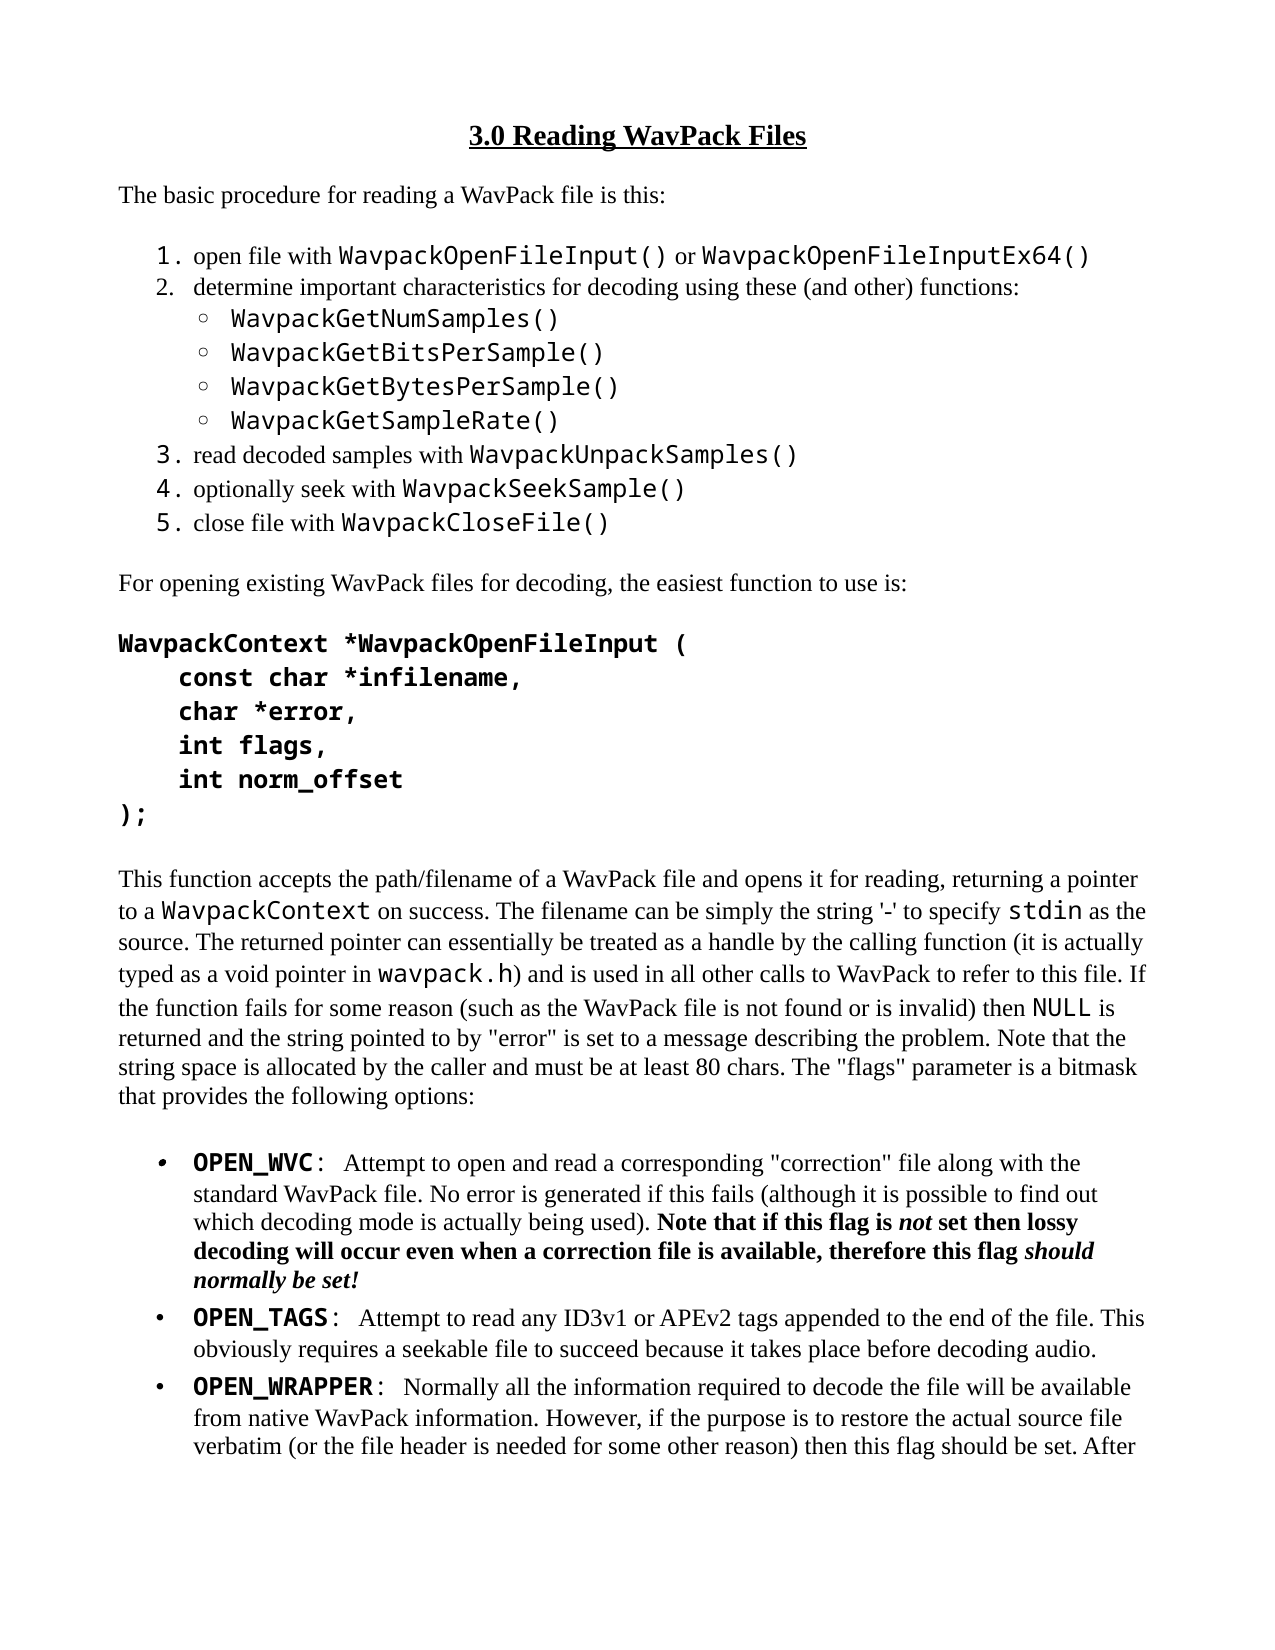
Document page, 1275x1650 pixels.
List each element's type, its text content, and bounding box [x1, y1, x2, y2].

list read decoded samples with WavpackUnpackSamples() [156, 437, 1157, 471]
list WavpackGetBytesPerSample() [193, 369, 1157, 403]
list OPEN_WRAPPER: Normally all the information required to decode the file will be available from native WavPack information. However, if the purpose is to restore the actual source file verbatim (or the file header is needed for some other reason) then this flag should be set. After [156, 1368, 1157, 1460]
list WavpackGetBitsPerSample() [193, 335, 1157, 369]
list close file with WavpackCloseFile() [156, 505, 1157, 539]
list OPEN_TAGS: Attempt to read any ID3v1 or APEv2 tags appended to the end of the file. This obviously requires a seekable file to succeed because it takes place before decoding audio. [156, 1300, 1157, 1362]
text WavpackContext *WavpackOpenFileInput ( const char *infilename, char *error, int flags, int norm_offset ); [118, 625, 1157, 864]
list OPEN_WVC: Attempt to open and read a corresponding "correction" file along with the standard WavPack file. No error is generated if this fails (although it is possible to find out which decoding mode is actually being used). Note that if this flag is not set then lossy decoding will occur even when a correction file is available, therefore this flag should normally be set! [156, 1144, 1157, 1294]
text This function accepts the path/filename of a WavPack file and opens it for reading, returning a pointer to a WavpackContext on success. The filename can be simply the string '-' to specify stdin as the source. The returned pointer can essentially be treated as a handle by the calling function (it is actually [118, 864, 1157, 955]
text The basic procedure for reading a WavPack file is this: [118, 180, 1157, 209]
list open file with WavpackOpenFileInput() or WavpackOpenFileInputEx64() [156, 238, 1157, 272]
list WavpackGetSampleRate() [193, 403, 1157, 437]
list determine important characteristics for decoding using these (and other) functions: [156, 272, 1157, 301]
list optionally seek with WavpackSeekSample() [156, 471, 1157, 505]
text For opening existing WavPack files for decoding, the easiest function to use is: [118, 568, 1157, 597]
text 3.0 Reading WavPack Files [118, 118, 1157, 152]
text typed as a void pointer in wavpack.h) and is used in all other calls to WavPack to refer to this file. If the function fails for some reason (such as the WavPack file is not found or is invalid) then NULL is returned and the string pointed to by "error" is set to a message describing the problem. Note that the string space is allocated by the caller and must be at least 80 chars. The "flags" parameter is a bitmask that provides the following options: [118, 955, 1157, 1110]
list WavpackGetNumSamples() [193, 301, 1157, 335]
